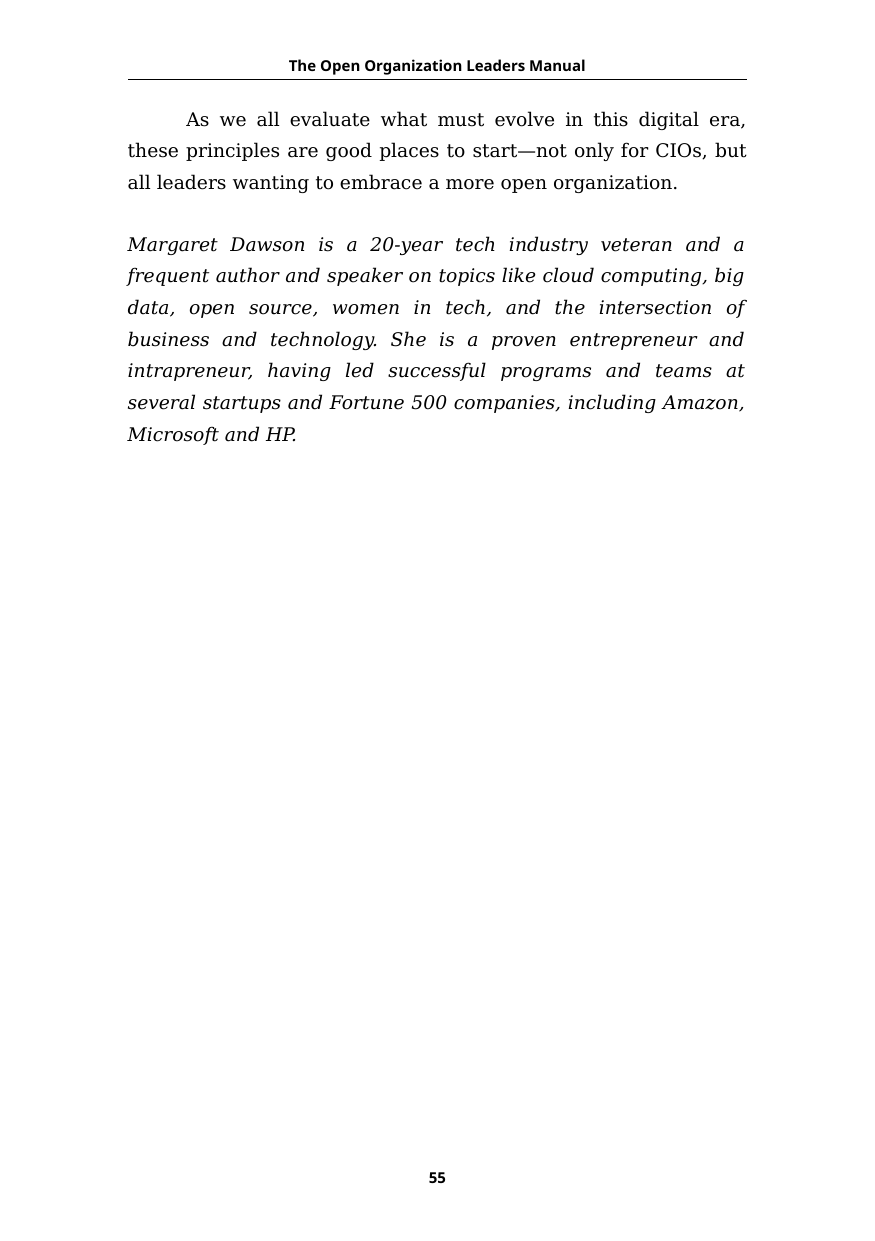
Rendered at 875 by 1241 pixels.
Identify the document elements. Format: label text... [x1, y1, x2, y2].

text Margaret Dawson is a 20-year tech industry veteran and a frequent author and speaker on topics like cloud computing, big data, open source, women in tech, and the intersection of business and technology. She is a proven entrepreneur and intrapreneur, having led successful programs and teams at several startups and Fortune 500 companies, including Amazon, Microsoft and HP. [127, 234, 747, 446]
text As we all evaluate what must evolve in this digital era, these principles are good places to start—not only for CIOs, but all leaders wanting to embrace a more open organization. [127, 109, 747, 194]
